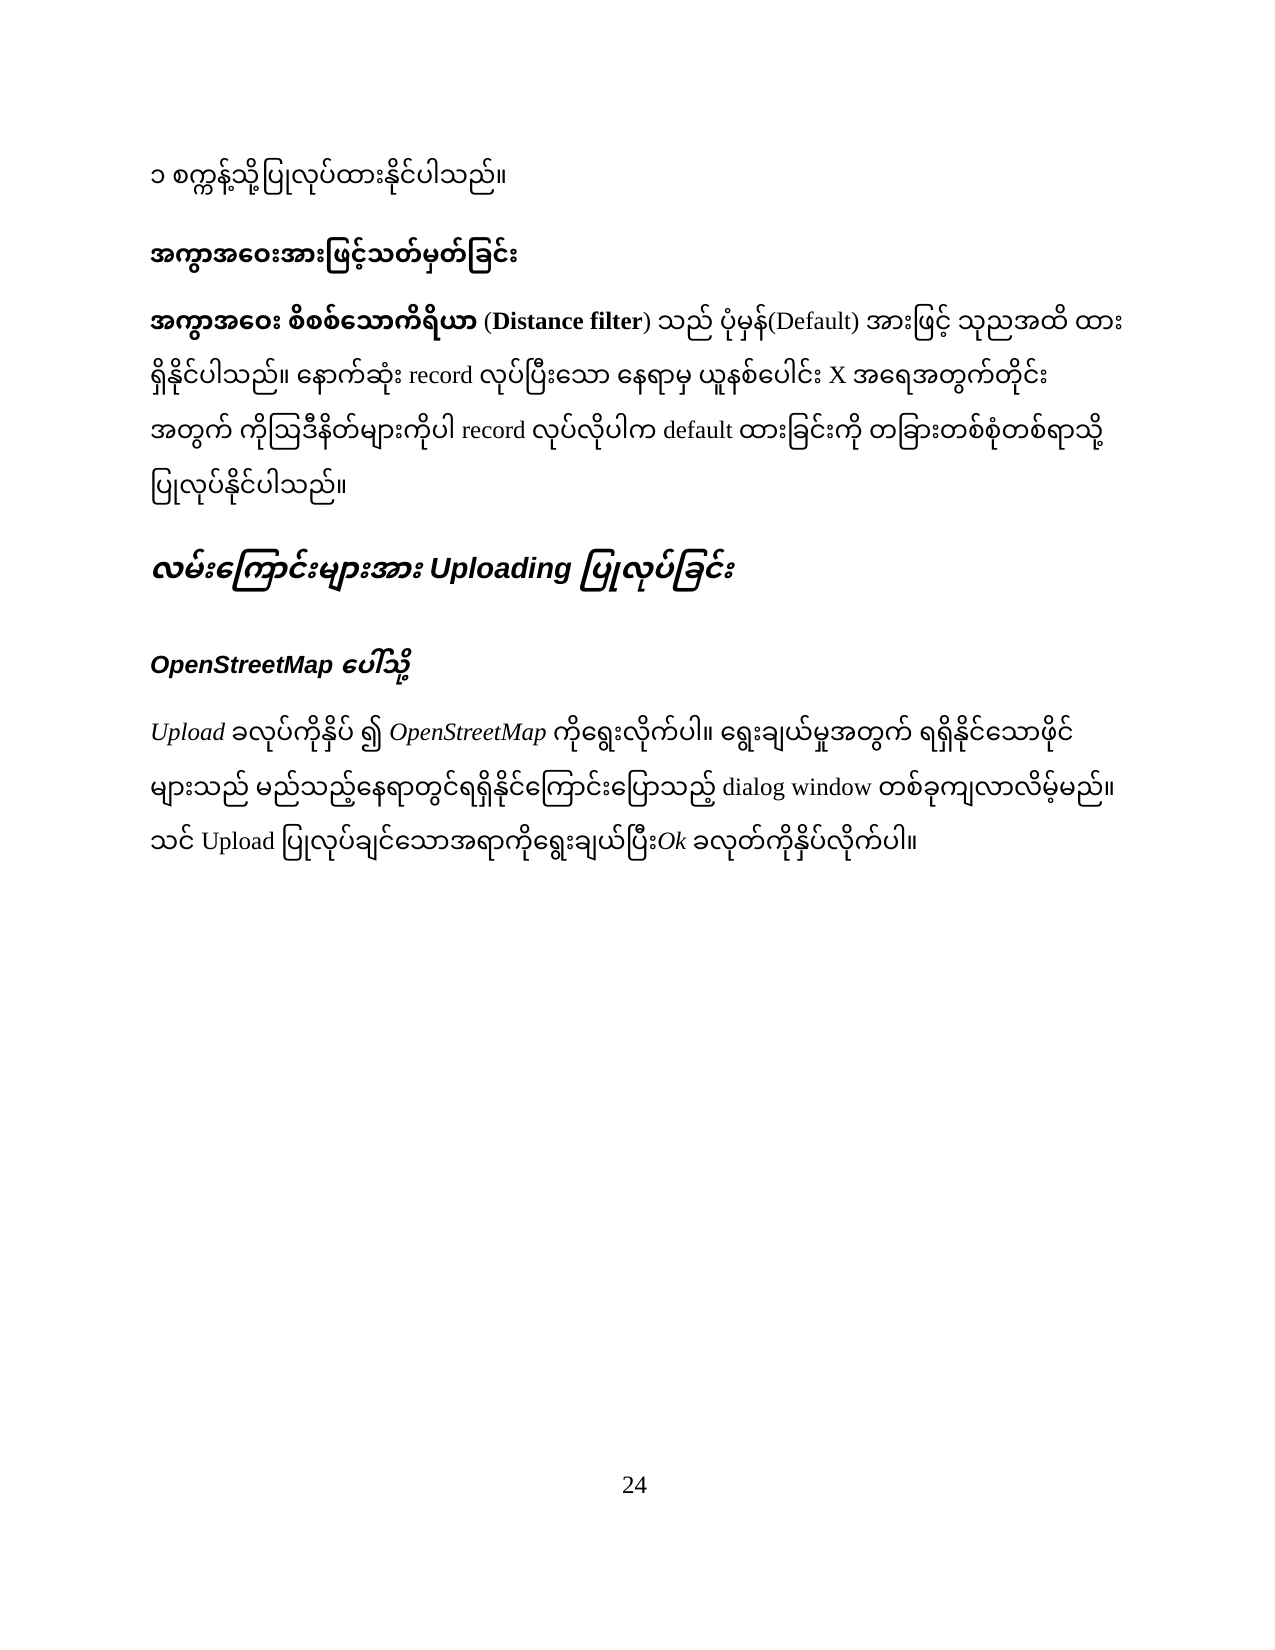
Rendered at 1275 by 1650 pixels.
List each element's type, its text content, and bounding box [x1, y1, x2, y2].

text Upload ခလုပ်ကိုနှိပ် ၍ OpenStreetMap ကိုရွေးလိုက်ပါ။ ရွေးချယ်မှုအတွက် ရရှိနိုင်သောဖိုင်များသည် မည်သည့်နေရာတွင်ရရှိနိုင်ကြောင်းပြောသည့် dialog window တစ်ခုကျလာလိမ့်မည်။ သင် Upload ပြုလုပ်ချင်သောအရာကိုရွေးချယ်ပြီးOk ခလုတ်ကိုနှိပ်လိုက်ပါ။ [150, 707, 1125, 871]
text ၁ စက္ကန့်သို့ပြုလုပ်ထားနိုင်ပါသည်။ [150, 150, 1125, 204]
text အကွာအဝေး စိစစ်သောကိရိယာ (Distance filter) သည် ပုံမှန်(Default) အားဖြင့် သုညအထိ ထားရှိနိုင်ပါသည်။ နောက်ဆုံး record လုပ်ပြီးသော နေရာမှ ယူနစ်ပေါင်း X အရေအတွက်တိုင်းအတွက် ကိုဩဒီနိတ်များကိုပါ record လုပ်လိုပါက default ထားခြင်းကို တခြားတစ်စုံတစ်ရာသို့ပြုလုပ်နိုင်ပါသည်။ [150, 296, 1125, 514]
subtitle အကွာအဝေးအားဖြင့်သတ်မှတ်ခြင်း [150, 229, 1125, 284]
subtitle OpenStreetMap ပေါ်သို့ [150, 641, 1125, 695]
subtitle လမ်းကြောင်းများအား Uploading ပြုလုပ်ခြင်း [150, 539, 1125, 603]
